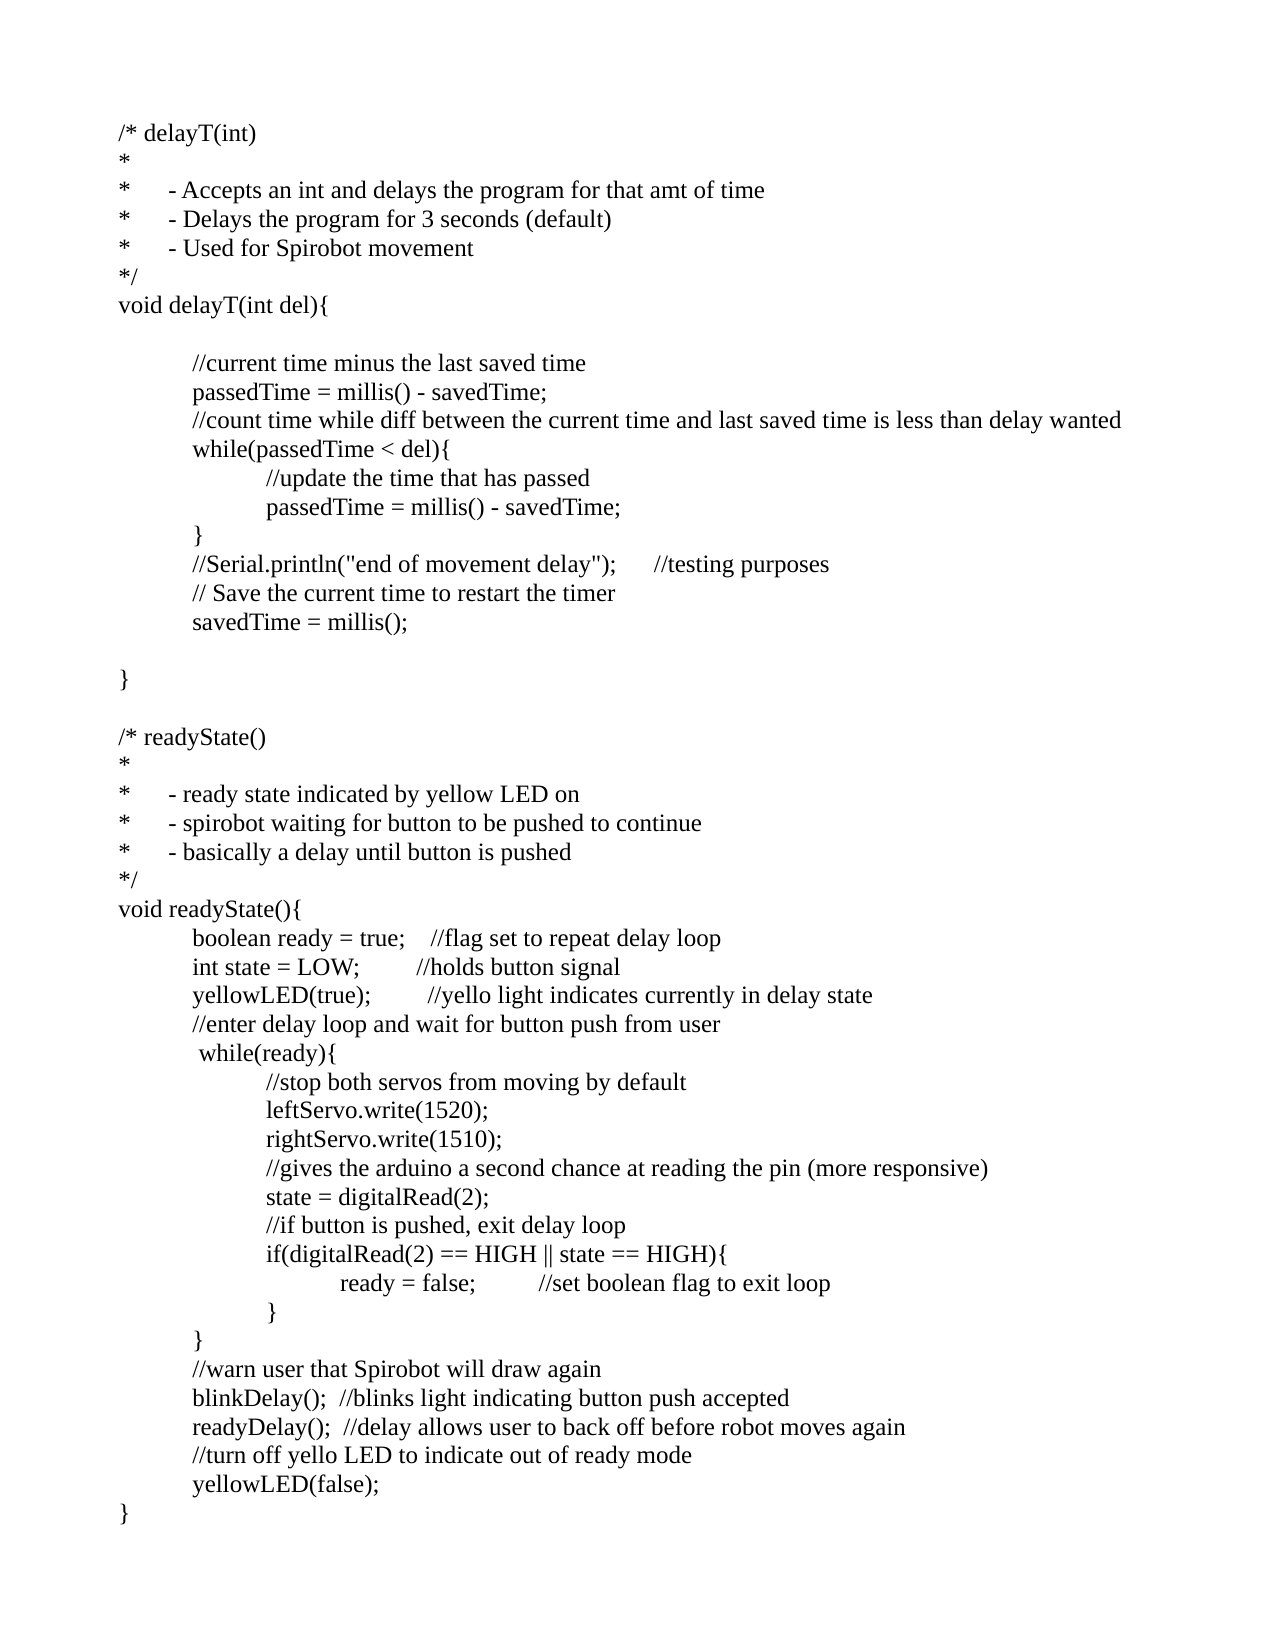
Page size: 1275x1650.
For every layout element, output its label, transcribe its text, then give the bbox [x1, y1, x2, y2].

text leftServo.write(1520); [118, 1096, 1157, 1124]
text * - basically a delay until button is pushed [118, 837, 1157, 866]
text //current time minus the last saved time [118, 348, 1157, 377]
text * - Delays the program for 3 seconds (default) [118, 204, 1157, 233]
text /* delayT(int) [118, 118, 1157, 147]
text } [118, 1297, 1157, 1326]
text * - ready state indicated by yellow LED on [118, 779, 1157, 808]
text boolean ready = true; //flag set to repeat delay loop [118, 923, 1157, 952]
text state = digitalRead(2); [118, 1182, 1157, 1211]
text } [118, 664, 1157, 693]
text //warn user that Spirobot will draw again [118, 1354, 1157, 1383]
text } [118, 1498, 1157, 1527]
text passedTime = millis() - savedTime; [118, 377, 1157, 406]
text yellowLED(false); [118, 1469, 1157, 1498]
text //stop both servos from moving by default [118, 1067, 1157, 1096]
text //turn off yello LED to indicate out of ready mode [118, 1441, 1157, 1469]
text //count time while diff between the current time and last saved time is less than delay wanted [118, 406, 1157, 434]
text rightServo.write(1510); [118, 1124, 1157, 1153]
text readyDelay(); //delay allows user to back off before robot moves again [118, 1412, 1157, 1441]
text //enter delay loop and wait for button push from user [118, 1009, 1157, 1038]
text while(passedTime < del){ [118, 434, 1157, 463]
text * [118, 147, 1157, 176]
text while(ready){ [118, 1038, 1157, 1067]
text * - Accepts an int and delays the program for that amt of time [118, 176, 1157, 204]
text */ [118, 262, 1157, 291]
text int state = LOW; //holds button signal [118, 952, 1157, 981]
text * - spirobot waiting for button to be pushed to continue [118, 808, 1157, 837]
text //gives the arduino a second chance at reading the pin (more responsive) [118, 1153, 1157, 1182]
text //update the time that has passed [118, 463, 1157, 492]
text } [118, 1326, 1157, 1354]
text void readyState(){ [118, 894, 1157, 923]
text * [118, 751, 1157, 779]
text } [118, 521, 1157, 549]
text // Save the current time to restart the timer [118, 578, 1157, 607]
text ready = false; //set boolean flag to exit loop [118, 1268, 1157, 1297]
text passedTime = millis() - savedTime; [118, 492, 1157, 521]
text yellowLED(true); //yello light indicates currently in delay state [118, 981, 1157, 1009]
text //Serial.println("end of movement delay"); //testing purposes [118, 549, 1157, 578]
text blinkDelay(); //blinks light indicating button push accepted [118, 1383, 1157, 1412]
text /* readyState() [118, 722, 1157, 751]
text void delayT(int del){ [118, 291, 1157, 319]
text //if button is pushed, exit delay loop [118, 1211, 1157, 1239]
text */ [118, 866, 1157, 894]
text * - Used for Spirobot movement [118, 233, 1157, 262]
text if(digitalRead(2) == HIGH || state == HIGH){ [118, 1239, 1157, 1268]
text savedTime = millis(); [118, 607, 1157, 636]
